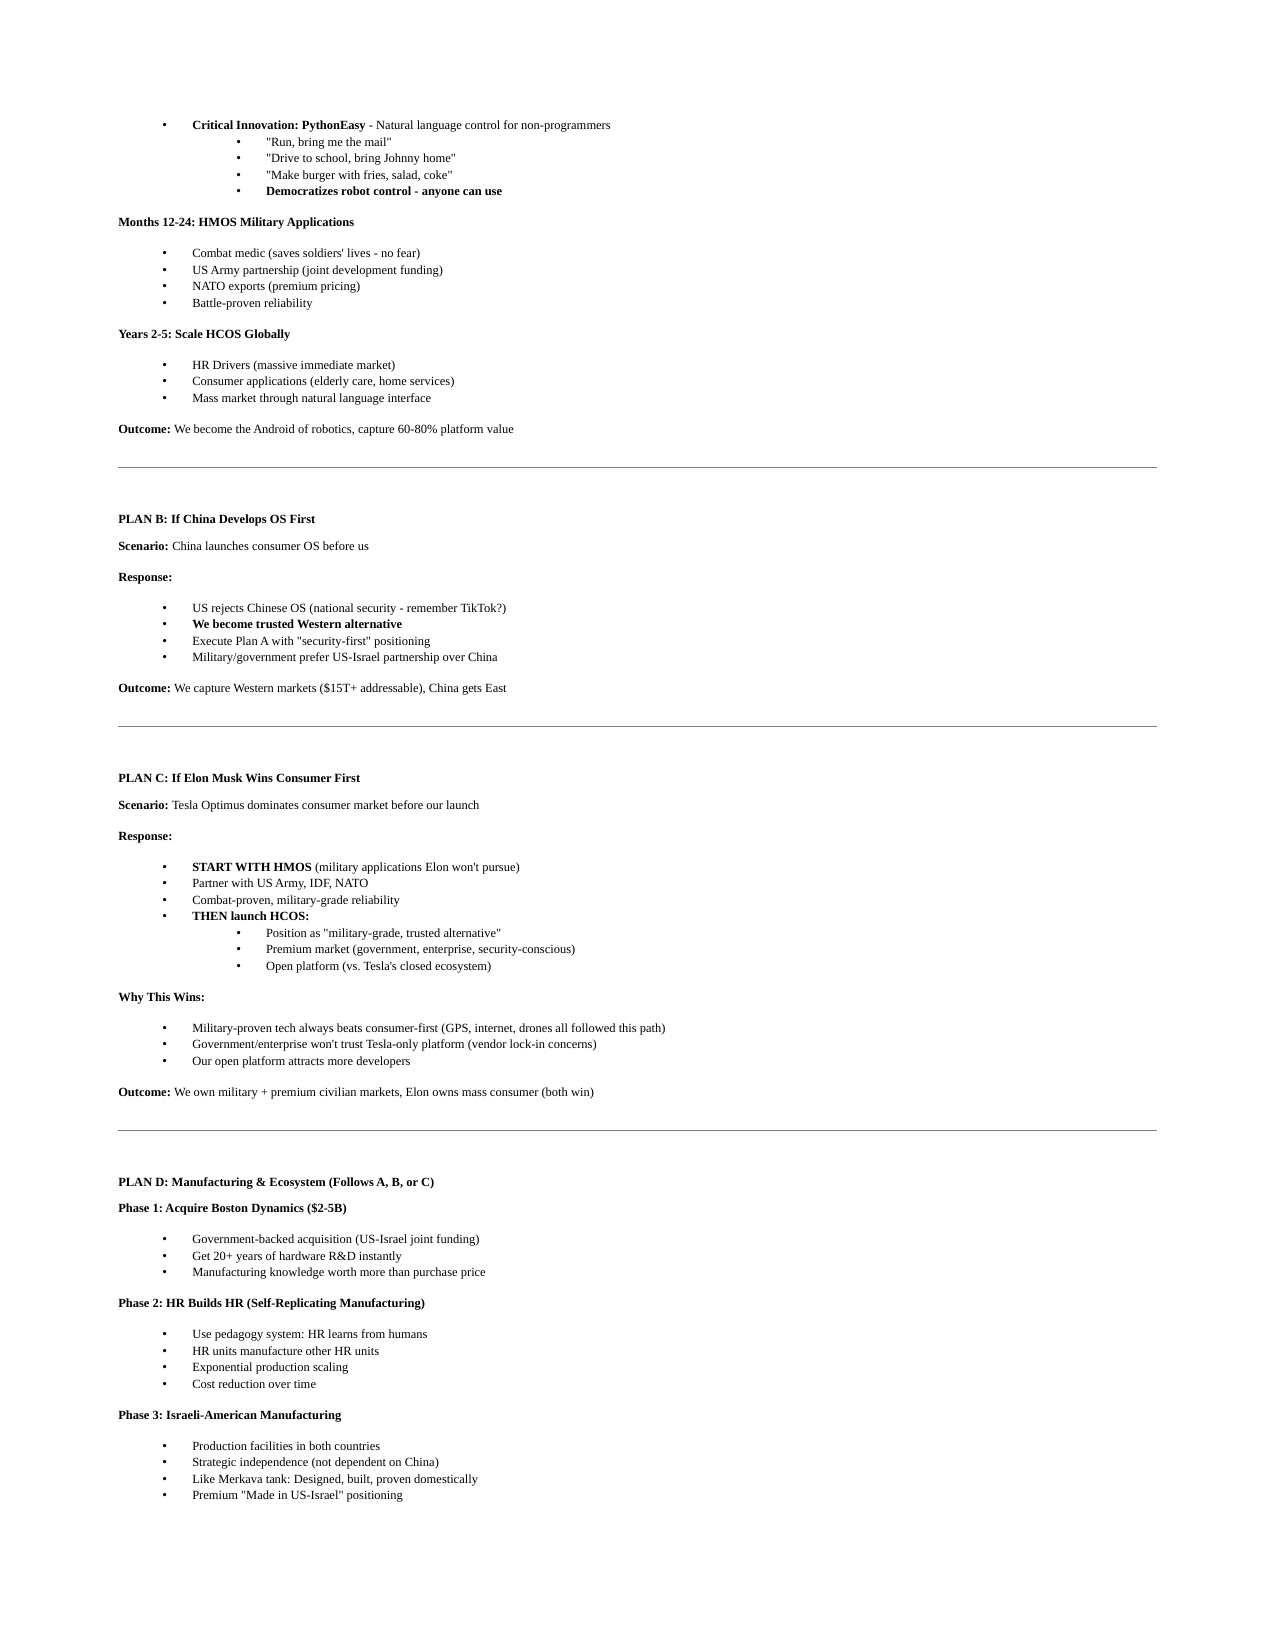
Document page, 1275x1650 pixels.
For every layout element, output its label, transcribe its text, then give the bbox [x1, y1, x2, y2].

list Combat medic (saves soldiers' lives - no fear) [162, 246, 1157, 260]
text Response: [118, 569, 1157, 584]
list HR Drivers (massive immediate market) [162, 357, 1157, 372]
list Strategic independence (not dependent on China) [162, 1455, 1157, 1469]
list Government/enterprise won't trust Tesla-only platform (vendor lock-in concerns) [162, 1037, 1157, 1051]
text Outcome: We own military + premium civilian markets, Elon owns mass consumer (both win) [118, 1084, 1157, 1099]
list Combat-proven, military-grade reliability [162, 892, 1157, 907]
list Execute Plan A with "security-first" positioning [162, 633, 1157, 648]
list US Army partnership (joint development funding) [162, 262, 1157, 277]
list We become trusted Western alternative [162, 617, 1157, 631]
list Get 20+ years of hardware R&D instantly [162, 1249, 1157, 1263]
list Military/government prefer US-Israel partnership over China [162, 650, 1157, 664]
list NATO exports (premium pricing) [162, 279, 1157, 293]
list Battle-proven reliability [162, 295, 1157, 310]
subtitle PLAN D: Manufacturing & Ecosystem (Follows A, B, or C) [118, 1174, 1157, 1189]
list Production facilities in both countries [162, 1439, 1157, 1453]
list Like Merkava tank: Designed, built, proven domestically [162, 1472, 1157, 1486]
text Response: [118, 828, 1157, 843]
subtitle PLAN B: If China Develops OS First [118, 511, 1157, 526]
list "Make burger with fries, salad, coke" [236, 167, 1157, 182]
text Phase 1: Acquire Boston Dynamics ($2-5B) [118, 1201, 1157, 1216]
list Position as "military-grade, trusted alternative" [236, 925, 1157, 940]
list "Drive to school, bring Johnny home" [236, 151, 1157, 165]
text Scenario: China launches consumer OS before us [118, 538, 1157, 553]
list Open platform (vs. Tesla's closed ecosystem) [236, 958, 1157, 973]
text Years 2-5: Scale HCOS Globally [118, 326, 1157, 341]
text Phase 3: Israeli-American Manufacturing [118, 1408, 1157, 1422]
list Premium market (government, enterprise, security-conscious) [236, 942, 1157, 956]
text Why This Wins: [118, 989, 1157, 1004]
subtitle PLAN C: If Elon Musk Wins Consumer First [118, 771, 1157, 785]
list Use pedagogy system: HR learns from humans [162, 1327, 1157, 1342]
list Cost reduction over time [162, 1377, 1157, 1391]
list Partner with US Army, IDF, NATO [162, 876, 1157, 890]
list THEN launch HCOS: [162, 909, 1157, 923]
text Phase 2: HR Builds HR (Self-Replicating Manufacturing) [118, 1296, 1157, 1311]
list Premium "Made in US-Israel" positioning [162, 1488, 1157, 1502]
list Manufacturing knowledge worth more than purchase price [162, 1265, 1157, 1279]
list Exponential production scaling [162, 1360, 1157, 1374]
list HR units manufacture other HR units [162, 1344, 1157, 1358]
text Months 12-24: HMOS Military Applications [118, 215, 1157, 229]
text Outcome: We capture Western markets ($15T+ addressable), China gets East [118, 681, 1157, 695]
list Critical Innovation: PythonEasy - Natural language control for non-programmers [162, 118, 1157, 132]
text Scenario: Tesla Optimus dominates consumer market before our launch [118, 797, 1157, 812]
list US rejects Chinese OS (national security - remember TikTok?) [162, 600, 1157, 615]
list Military-proven tech always beats consumer-first (GPS, internet, drones all followed this path) [162, 1020, 1157, 1035]
list START WITH HMOS (military applications Elon won't pursue) [162, 859, 1157, 874]
list Government-backed acquisition (US-Israel joint funding) [162, 1232, 1157, 1247]
list Democratizes robot control - anyone can use [236, 184, 1157, 198]
list Mass market through natural language interface [162, 390, 1157, 405]
list Our open platform attracts more developers [162, 1053, 1157, 1068]
text Outcome: We become the Android of robotics, capture 60-80% platform value [118, 421, 1157, 436]
list "Run, bring me the mail" [236, 134, 1157, 149]
list Consumer applications (elderly care, home services) [162, 374, 1157, 388]
